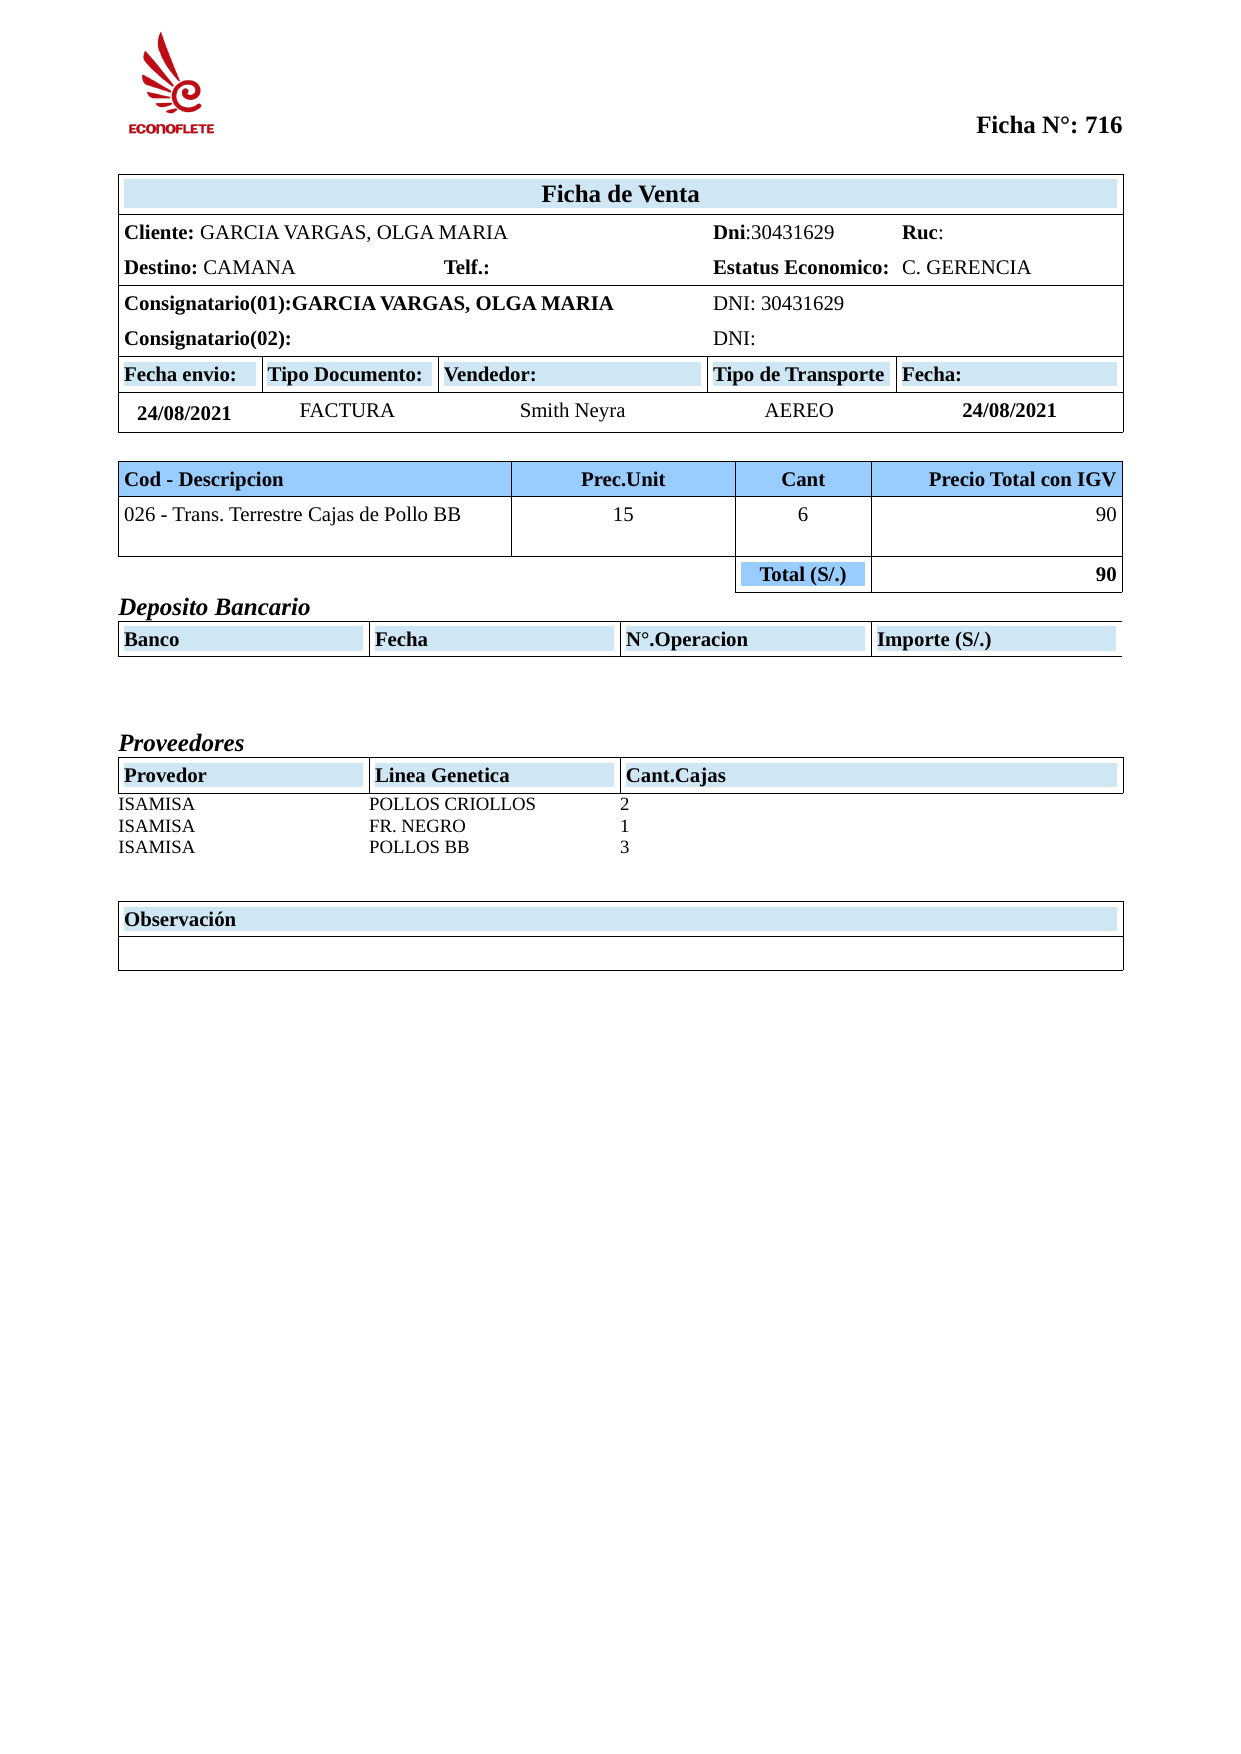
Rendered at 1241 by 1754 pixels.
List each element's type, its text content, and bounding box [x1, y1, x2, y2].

table_cell Consignatario(01):GARCIA VARGAS, OLGA MARIA [119, 286, 707, 321]
table_cell [118, 657, 369, 680]
table_cell Total (S/.) [736, 557, 871, 592]
table_cell 6 [736, 497, 871, 556]
table_cell FACTURA [262, 393, 438, 432]
table_cell POLLOS CRIOLLOS [369, 794, 620, 814]
table_cell [118, 879, 369, 901]
table_cell [369, 705, 620, 728]
table_cell POLLOS BB [369, 836, 620, 858]
table_cell Vendedor: [439, 357, 707, 392]
text Deposito Bancario [118, 592, 1122, 621]
table_cell [369, 879, 620, 901]
table_cell 90 [872, 497, 1122, 556]
table_cell [871, 705, 1122, 728]
table_cell 24/08/2021 [119, 393, 262, 432]
table_cell [118, 705, 369, 728]
table_cell C. GERENCIA [896, 249, 1123, 285]
table_cell [511, 557, 735, 592]
table_header Cant.Cajas [621, 758, 1123, 793]
table_cell [620, 705, 871, 728]
table_header Provedor [119, 758, 369, 793]
table_cell [620, 680, 871, 704]
table_cell [369, 858, 620, 879]
table_cell Fecha envio: [119, 357, 262, 392]
table_cell DNI: 30431629 [707, 286, 1123, 321]
table_header Prec.Unit [512, 462, 735, 496]
table_cell Estatus Economico: [707, 249, 896, 285]
table_cell [620, 858, 1123, 879]
table_cell 026 - Trans. Terrestre Cajas de Pollo BB [119, 497, 511, 556]
table_header Linea Genetica [370, 758, 620, 793]
table_cell 90 [872, 557, 1122, 592]
table_cell ISAMISA [118, 815, 369, 836]
table_cell Cliente: GARCIA VARGAS, OLGA MARIA [119, 215, 707, 249]
table_cell [871, 680, 1122, 704]
table_cell [118, 858, 369, 879]
table_cell [119, 937, 1123, 969]
table_cell [118, 680, 369, 704]
table_cell 24/08/2021 [896, 393, 1123, 432]
table_cell Fecha: [897, 357, 1123, 392]
table_cell Ruc: [896, 215, 1123, 249]
table_cell FR. NEGRO [369, 815, 620, 836]
text Proveedores [118, 728, 1122, 757]
table_cell Dni:30431629 [707, 215, 896, 249]
table_cell [118, 557, 511, 592]
table_header Precio Total con IGV [872, 462, 1122, 496]
table_cell 3 [620, 836, 1123, 858]
table_header Importe (S/.) [872, 622, 1122, 656]
table_header Cant [736, 462, 871, 496]
table_header Fecha [370, 622, 620, 656]
table_cell AEREO [707, 393, 896, 432]
table_cell Tipo de Transporte [708, 357, 896, 392]
table_header N°.Operacion [621, 622, 871, 656]
table_cell 15 [512, 497, 735, 556]
table_cell Telf.: [438, 249, 707, 285]
table_cell 1 [620, 815, 1123, 836]
table_cell Smith Neyra [438, 393, 707, 432]
table_cell [369, 657, 620, 680]
table_cell [620, 879, 1123, 901]
table_cell Tipo Documento: [263, 357, 438, 392]
table_header Observación [119, 902, 1123, 936]
picture [118, 31, 225, 134]
table_cell [620, 657, 871, 680]
table_cell [369, 680, 620, 704]
table_header Ficha de Venta [119, 175, 1123, 214]
table_cell Consignatario(02): [119, 321, 707, 356]
table_cell Destino: CAMANA [119, 249, 438, 285]
table_header Banco [119, 622, 369, 656]
table_cell ISAMISA [118, 794, 369, 814]
table_cell DNI: [707, 321, 1123, 356]
table_cell [871, 657, 1122, 680]
table_cell ISAMISA [118, 836, 369, 858]
table_cell 2 [620, 794, 1123, 814]
table_header Cod - Descripcion [119, 462, 511, 496]
